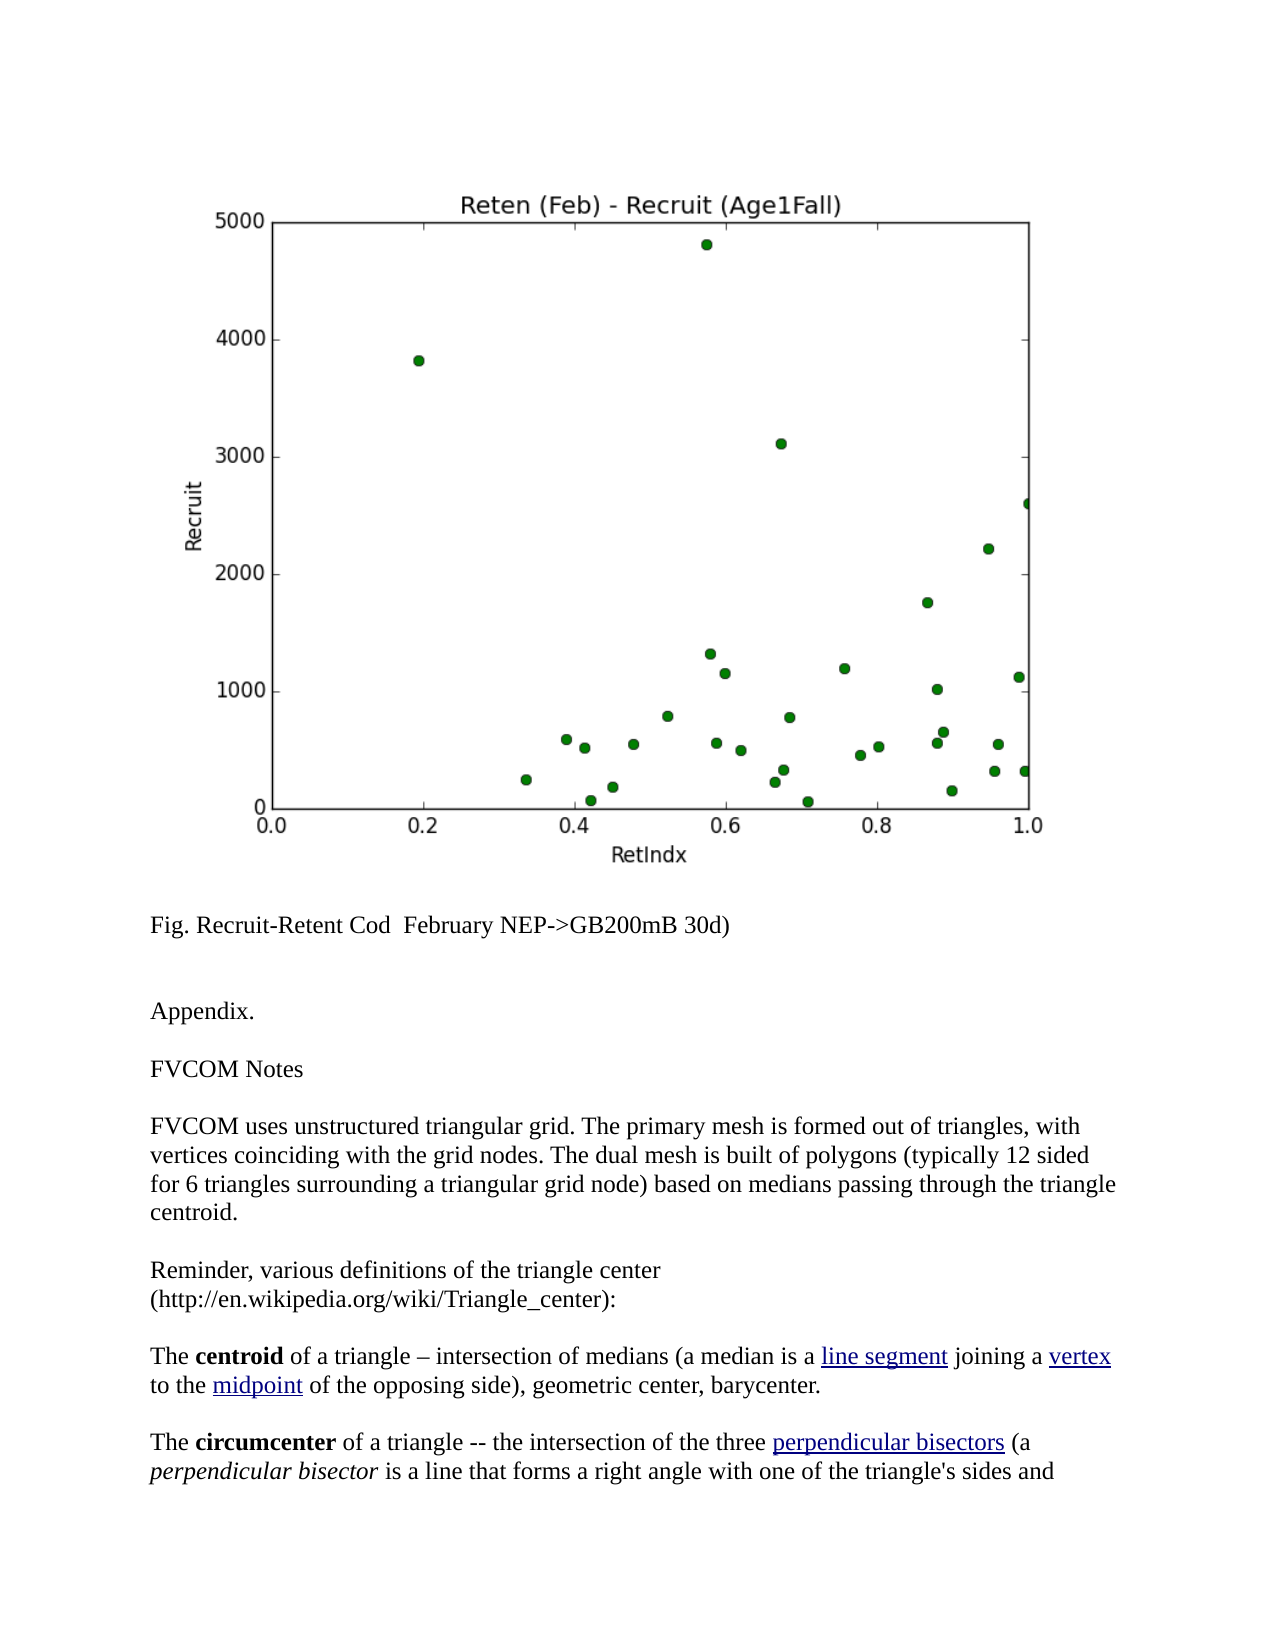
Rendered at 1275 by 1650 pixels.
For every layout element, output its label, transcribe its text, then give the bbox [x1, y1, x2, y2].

text FVCOM uses unstructured triangular grid. The primary mesh is formed out of triangles, with vertices coinciding with the grid nodes. The dual mesh is built of polygons (typically 12 sided for 6 triangles surrounding a triangular grid node) based on medians passing through the triangle centroid. [150, 1111, 1125, 1226]
text The circumcenter of a triangle -- the intersection of the three perpendicular bisectors (a perpendicular bisector is a line that forms a right angle with one of the triangle's sides and [150, 1427, 1125, 1485]
text Appendix. [150, 996, 1125, 1025]
picture [150, 150, 1125, 882]
text The centroid of a triangle – intersection of medians (a median is a line segment joining a vertex to the midpoint of the opposing side), geometric center, barycenter. [150, 1341, 1125, 1399]
text Reminder, various definitions of the triangle center (http://en.wikipedia.org/wiki/Triangle_center): [150, 1255, 1125, 1312]
text Fig. Recruit-Retent Cod February NEP->GB200mB 30d) [150, 910, 1125, 939]
text FVCOM Notes [150, 1054, 1125, 1082]
